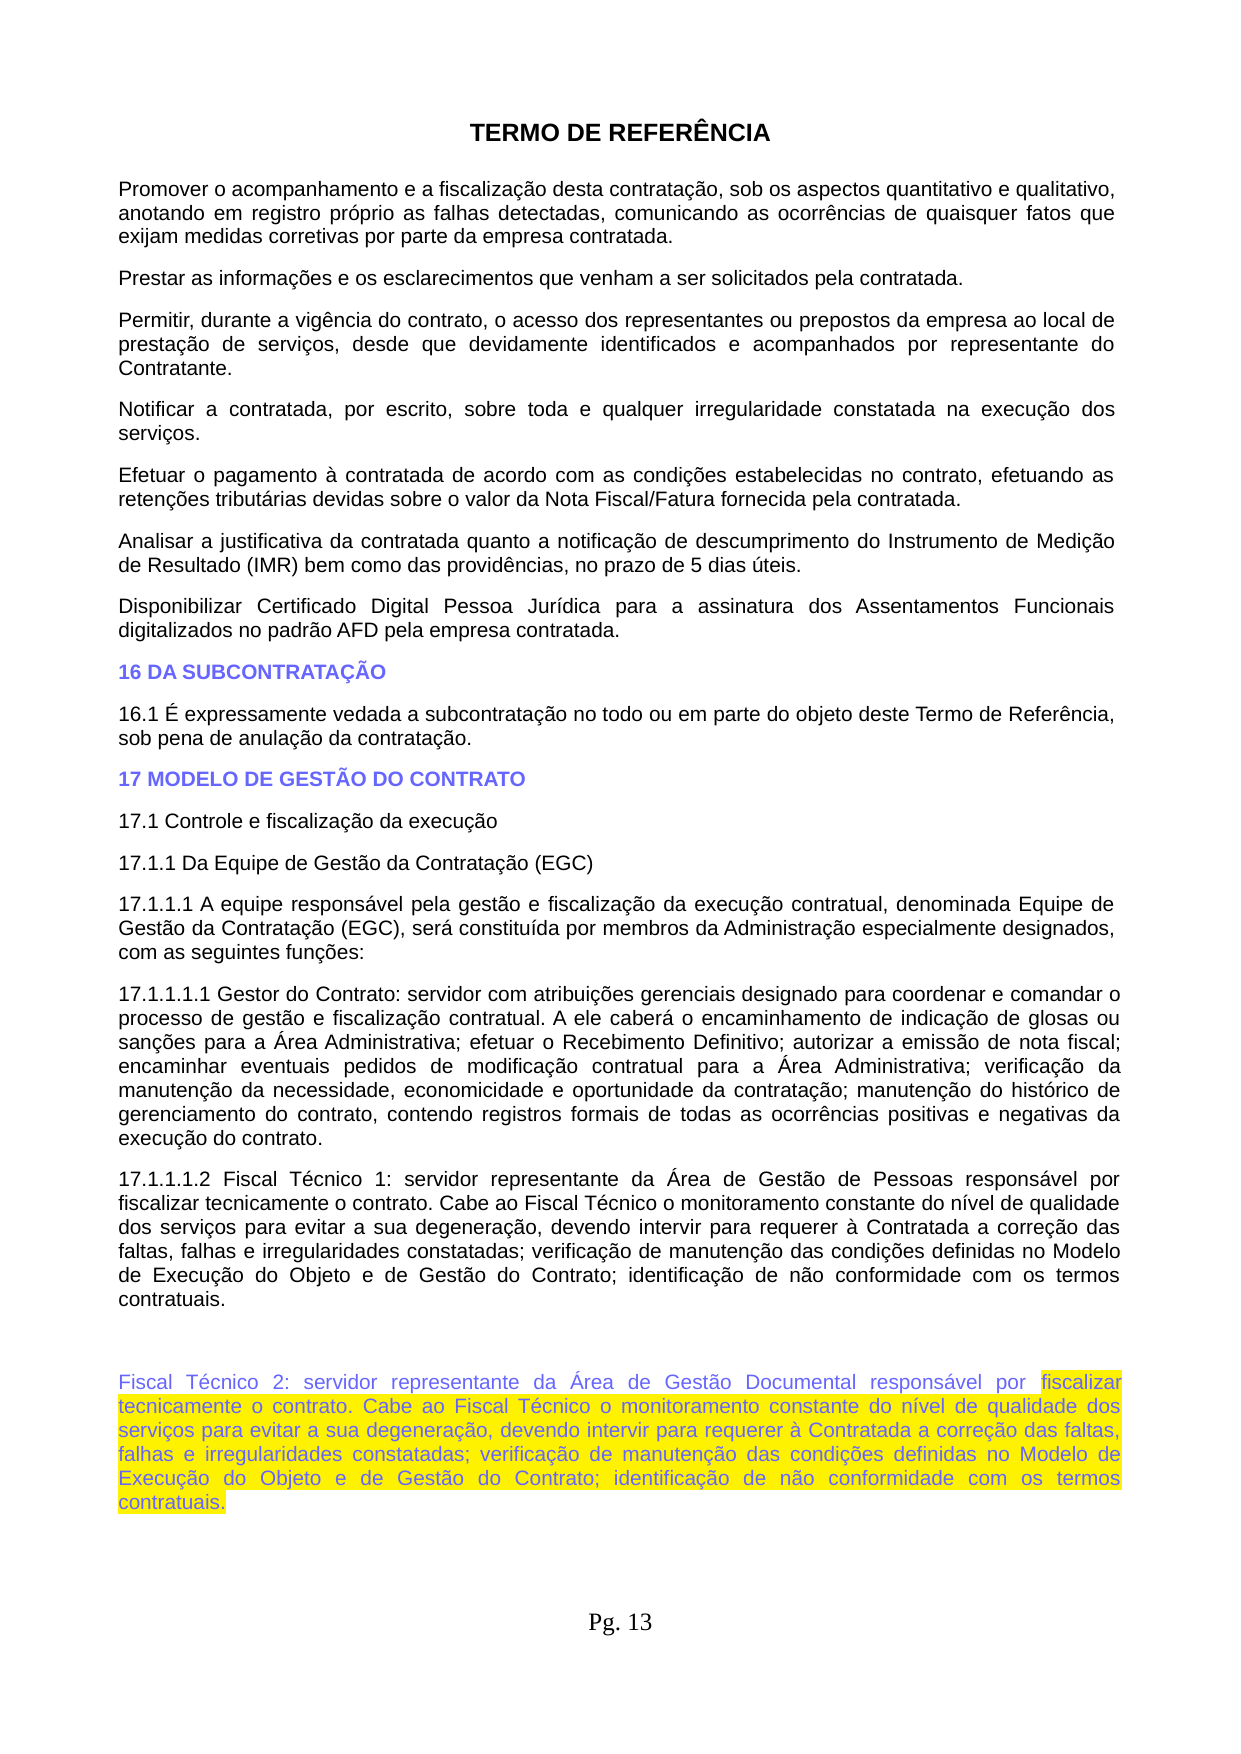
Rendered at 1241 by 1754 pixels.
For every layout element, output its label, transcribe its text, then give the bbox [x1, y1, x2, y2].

text 17.1 Controle e fiscalização da execução [118, 809, 1116, 833]
text Notificar a contratada, por escrito, sobre toda e qualquer irregularidade constatada na execução dos serviços. [118, 397, 1116, 445]
text Promover o acompanhamento e a fiscalização desta contratação, sob os aspectos quantitativo e qualitativo, anotando em registro próprio as falhas detectadas, comunicando as ocorrências de quaisquer fatos que exijam medidas corretivas por parte da empresa contratada. [118, 176, 1116, 248]
text 17.1.1 Da Equipe de Gestão da Contratação (EGC) [118, 850, 1116, 874]
text 17.1.1.1 A equipe responsável pela gestão e fiscalização da execução contratual, denominada Equipe de Gestão da Contratação (EGC), será constituída por membros da Administração especialmente designados, com as seguintes funções: [118, 892, 1116, 964]
text Efetuar o pagamento à contratada de acordo com as condições estabelecidas no contrato, efetuando as retenções tributárias devidas sobre o valor da Nota Fiscal/Fatura fornecida pela contratada. [118, 463, 1116, 511]
text Prestar as informações e os esclarecimentos que venham a ser solicitados pela contratada. [118, 266, 1116, 290]
text 16.1 É expressamente vedada a subcontratação no todo ou em parte do objeto deste Termo de Referência, sob pena de anulação da contratação. [118, 701, 1116, 749]
text Permitir, durante a vigência do contrato, o acesso dos representantes ou prepostos da empresa ao local de prestação de serviços, desde que devidamente identificados e acompanhados por representante do Contratante. [118, 308, 1116, 379]
text 17.1.1.1.1 Gestor do Contrato: servidor com atribuições gerenciais designado para coordenar e comandar o processo de gestão e fiscalização contratual. A ele caberá o encaminhamento de indicação de glosas ou sanções para a Área Administrativa; efetuar o Recebimento Definitivo; autorizar a emissão de nota fiscal; encaminhar eventuais pedidos de modificação contratual para a Área Administrativa; verificação da manutenção da necessidade, economicidade e oportunidade da contratação; manutenção do histórico de gerenciamento do contrato, contendo registros formais de todas as ocorrências positivas e negativas da execução do contrato. [118, 982, 1122, 1149]
text Analisar a justificativa da contratada quanto a notificação de descumprimento do Instrumento de Medição de Resultado (IMR) bem como das providências, no prazo de 5 dias úteis. [118, 528, 1116, 576]
text 17 MODELO DE GESTÃO DO CONTRATO [118, 767, 1116, 791]
text Disponibilizar Certificado Digital Pessoa Jurídica para a assinatura dos Assentamentos Funcionais digitalizados no padrão AFD pela empresa contratada. [118, 594, 1116, 642]
text 16 DA SUBCONTRATAÇÃO [118, 660, 1116, 684]
text 17.1.1.1.2 Fiscal Técnico 1: servidor representante da Área de Gestão de Pessoas responsável por fiscalizar tecnicamente o contrato. Cabe ao Fiscal Técnico o monitoramento constante do nível de qualidade dos serviços para evitar a sua degeneração, devendo intervir para requerer à Contratada a correção das faltas, falhas e irregularidades constatadas; verificação de manutenção das condições definidas no Modelo de Execução do Objeto e de Gestão do Contrato; identificação de não conformidade com os termos contratuais. [118, 1167, 1122, 1311]
text Fiscal Técnico 2: servidor representante da Área de Gestão Documental responsável por fiscalizar tecnicamente o contrato. Cabe ao Fiscal Técnico o monitoramento constante do nível de qualidade dos serviços para evitar a sua degeneração, devendo intervir para requerer à Contratada a correção das faltas, falhas e irregularidades constatadas; verificação de manutenção das condições definidas no Modelo de Execução do Objeto e de Gestão do Contrato; identificação de não conformidade com os termos contratuais. [118, 1370, 1122, 1514]
